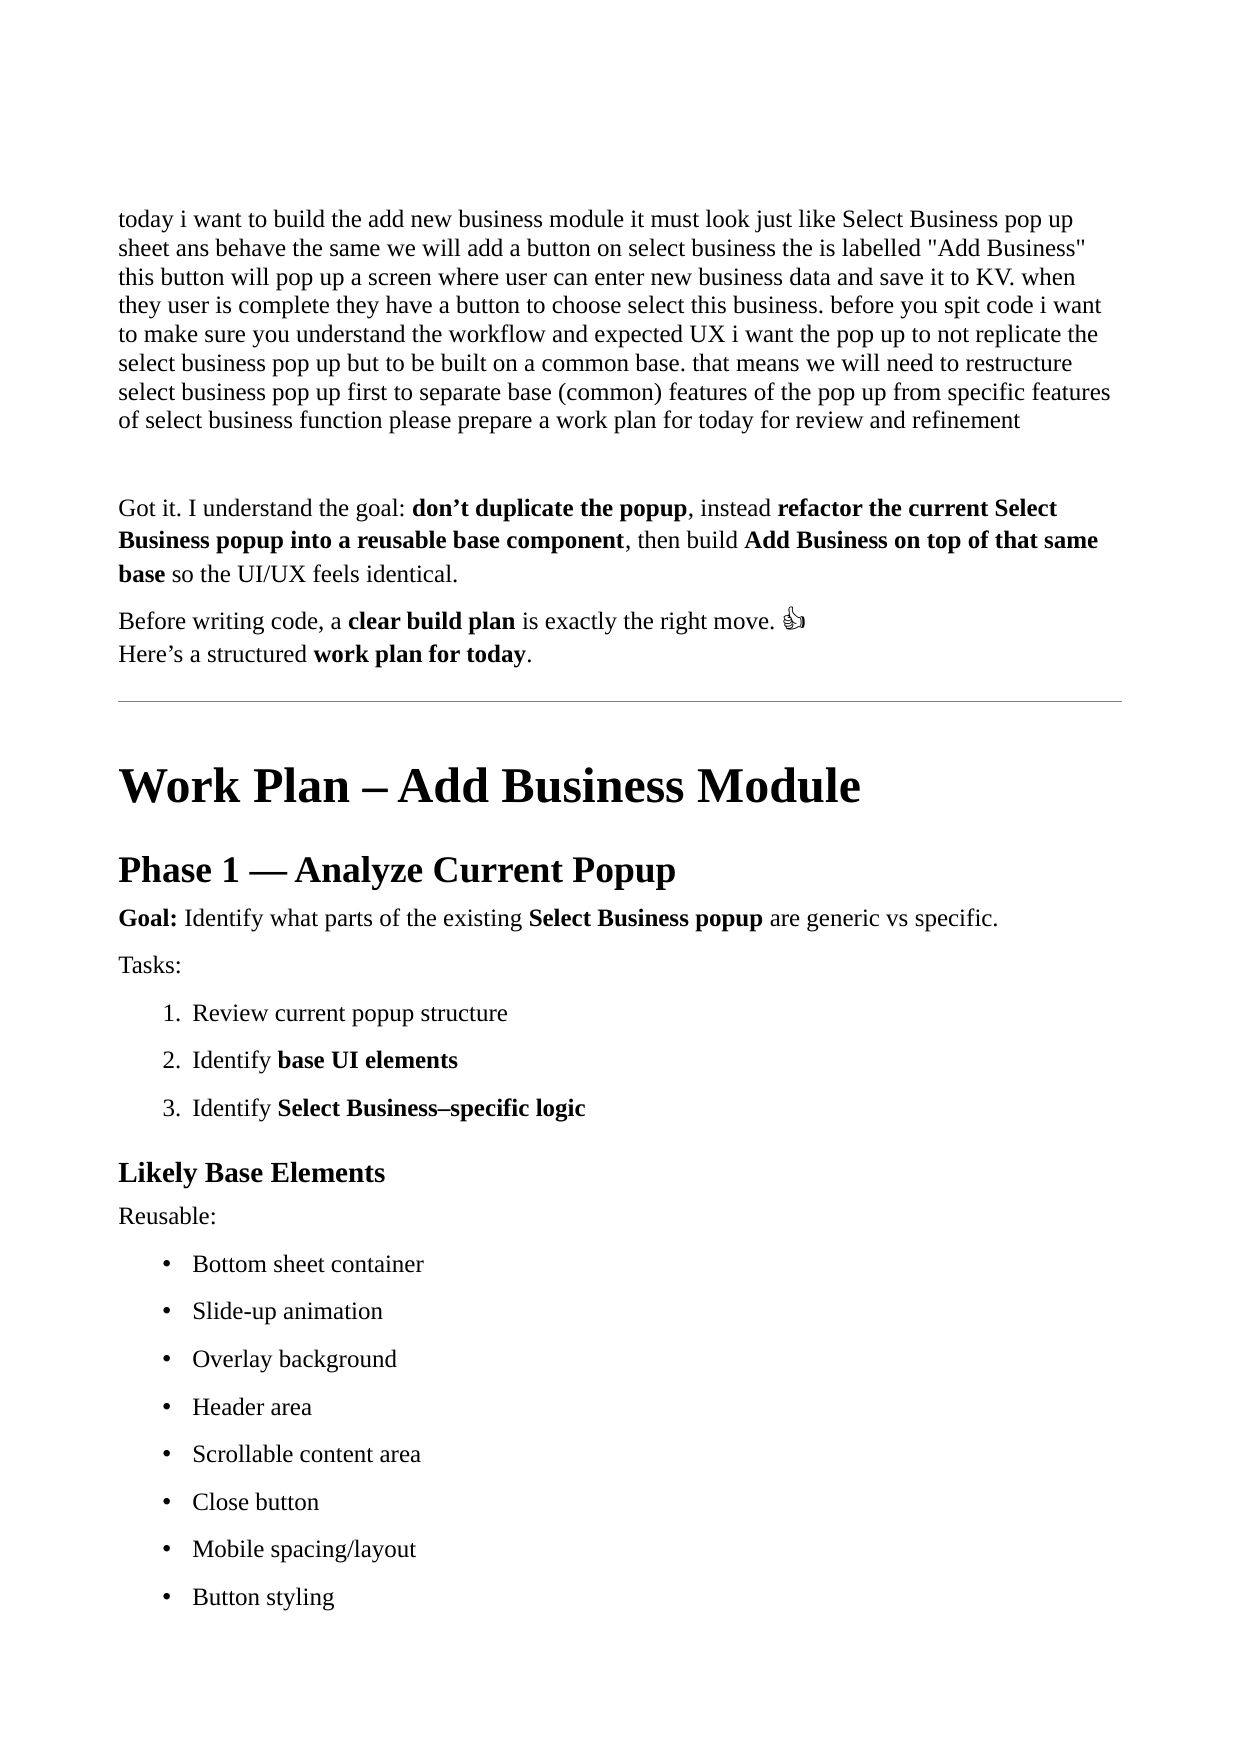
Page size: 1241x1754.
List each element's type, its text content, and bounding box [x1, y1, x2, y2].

subtitle Likely Base Elements [118, 1155, 1122, 1189]
subtitle Work Plan – Add Business Module [118, 756, 1122, 814]
list Scrollable content area [162, 1439, 1122, 1468]
text Tasks: [118, 950, 1122, 979]
text Got it. I understand the goal: don’t duplicate the popup, instead refactor the current Select Business popup into a reusable base component, then build Add Business on top of that same base so the UI/UX feels identical. [118, 493, 1122, 587]
subtitle Phase 1 — Analyze Current Popup [118, 847, 1122, 890]
list Overlay background [162, 1344, 1122, 1373]
list Bottom sheet container [162, 1249, 1122, 1278]
list Header area [162, 1392, 1122, 1420]
list Close button [162, 1487, 1122, 1516]
text Goal: Identify what parts of the existing Select Business popup are generic vs specific. [118, 903, 1122, 931]
list Identify Select Business–specific logic [162, 1093, 1122, 1122]
list Identify base UI elements [162, 1045, 1122, 1074]
list Slide-up animation [162, 1296, 1122, 1325]
list Button styling [162, 1582, 1122, 1611]
text today i want to build the add new business module it must look just like Select Business pop up sheet ans behave the same we will add a button on select business the is labelled "Add Business" this button will pop up a screen where user can enter new business data and save it to KV. when they user is complete they have a button to choose select this business. before you spit code i want to make sure you understand the workflow and expected UX i want the pop up to not replicate the select business pop up but to be built on a common base. that means we will need to restructure select business pop up first to separate base (common) features of the pop up from specific features of select business function please prepare a work plan for today for review and refinement [118, 204, 1122, 434]
list Mobile spacing/layout [162, 1534, 1122, 1563]
text Before writing code, a clear build plan is exactly the right move. 👍 Here’s a structured work plan for today. [118, 606, 1122, 668]
list Review current popup structure [162, 998, 1122, 1027]
text Reusable: [118, 1201, 1122, 1230]
